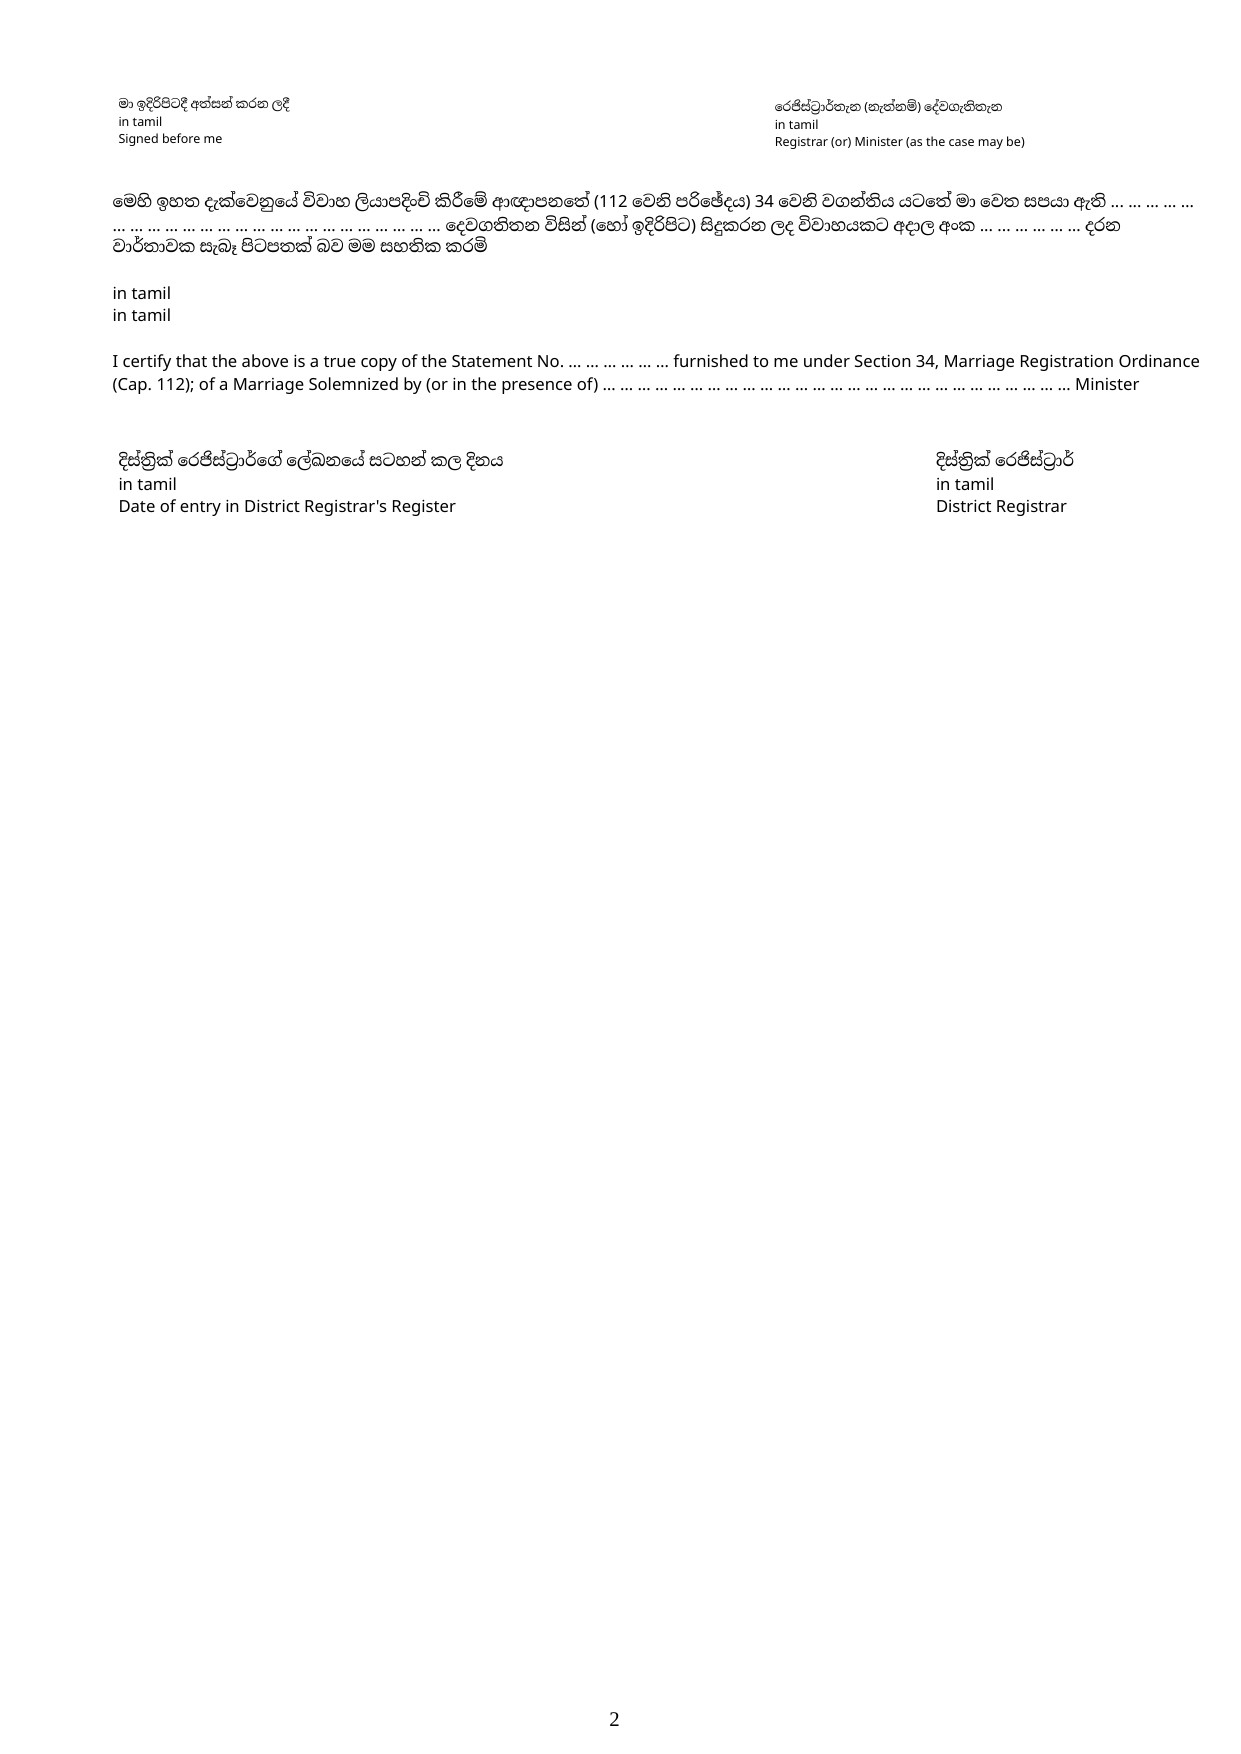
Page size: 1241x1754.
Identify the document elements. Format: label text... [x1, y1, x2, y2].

table_header දිස්ත්‍රික් රෙජිස්ට්‍රාර් in tamil District Registrar [930, 446, 1203, 523]
table_cell [335, 75, 769, 156]
table_header [658, 446, 930, 523]
table_cell මා ඉදිරිපිටදී අත්සන් කරන ලදී in tamil Signed before me [113, 75, 335, 156]
table_cell රෙජිස්ට්‍රාර්තැන (නැත්නම්) දේවගැතිතැන in tamil Registrar (or) Minister (as the case may be) [769, 75, 1203, 156]
text in tamil [112, 304, 1203, 327]
text in tamil [112, 281, 1203, 304]
table_header දිස්ත්‍රික් රෙජිස්ට්‍රාර්ගේ ලේඛනයේ සටහන් කල දිනය in tamil Date of entry in District Registrar's Register [113, 446, 657, 523]
text මෙහි ඉහත දැක්වෙනුයේ විවාහ ලියාපදිංචි කිරීමේ ආඥාපනතේ (112 වෙනි පරිඡේදය) 34 වෙනි වගන්තිය යටතේ මා වෙත සපයා ඇති ... ... … … … … … … … … … … … … … … … … … … … … … … දෙවගතිතන විසින් (හෝ ඉදිරිපිට) සිදුකරන ලද විවාහයකට අදාල අංක ... ... … … … … දරන වාර්තාවක සැබෑ පිටපතක් බව මම සහතික කරමි [112, 190, 1203, 258]
text I certify that the above is a true copy of the Statement No. … … … … … … furnished to me under Section 34, Marriage Registration Ordinance (Cap. 112); of a Marriage Solemnized by (or in the presence of) … … … … … … … … … … … … … … … … … … … … … … … … … … … Minister [112, 349, 1203, 395]
